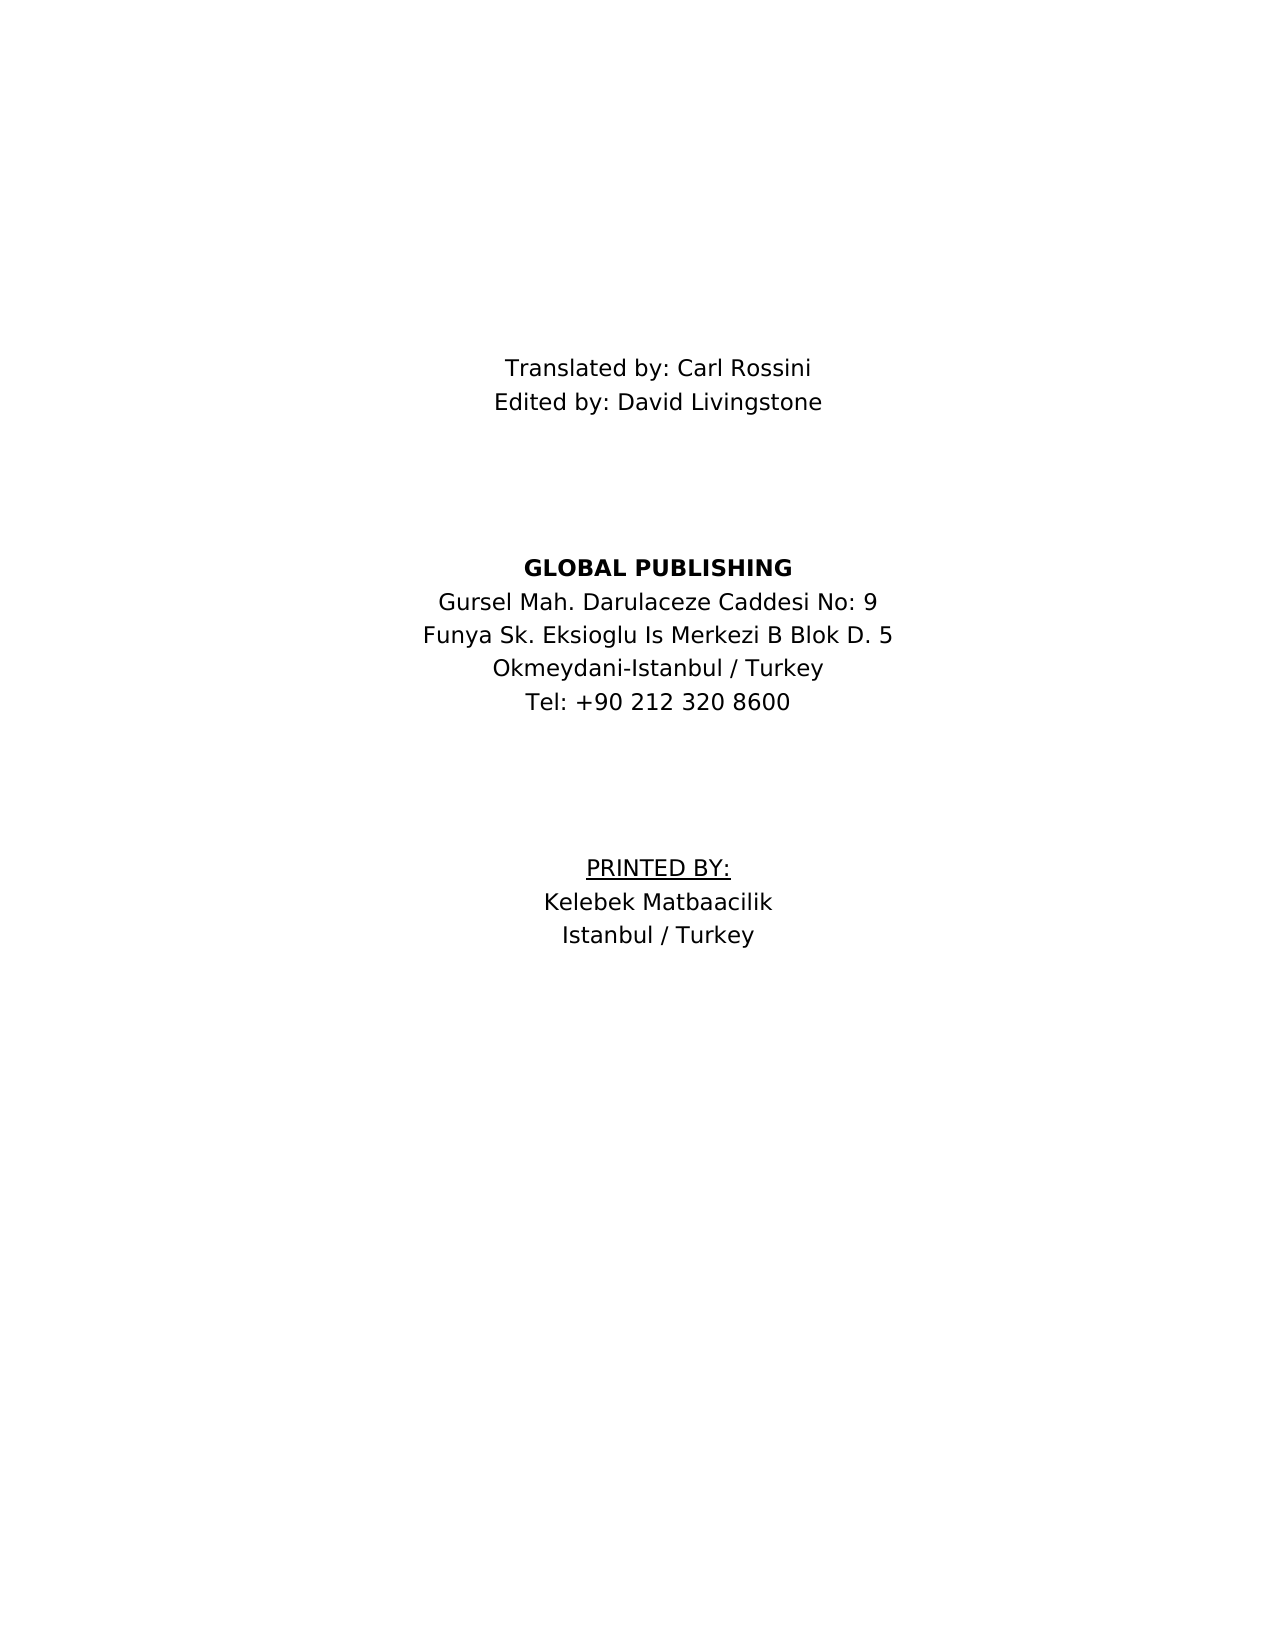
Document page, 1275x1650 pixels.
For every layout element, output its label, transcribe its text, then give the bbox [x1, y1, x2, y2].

text Edited by: David Livingstone [187, 383, 1070, 417]
text Funya Sk. Eksioglu Is Merkezi B Blok D. 5 [187, 617, 1070, 650]
text Kelebek Matbaacilik [187, 883, 1070, 917]
text Translated by: Carl Rossini [187, 350, 1070, 383]
text Istanbul / Turkey [187, 917, 1070, 950]
text PRINTED BY: [187, 850, 1070, 883]
text GLOBAL PUBLISHING [187, 550, 1070, 583]
text Okmeydani-Istanbul / Turkey [187, 650, 1070, 683]
text Tel: +90 212 320 8600 [187, 683, 1070, 717]
text Gursel Mah. Darulaceze Caddesi No: 9 [187, 583, 1070, 617]
